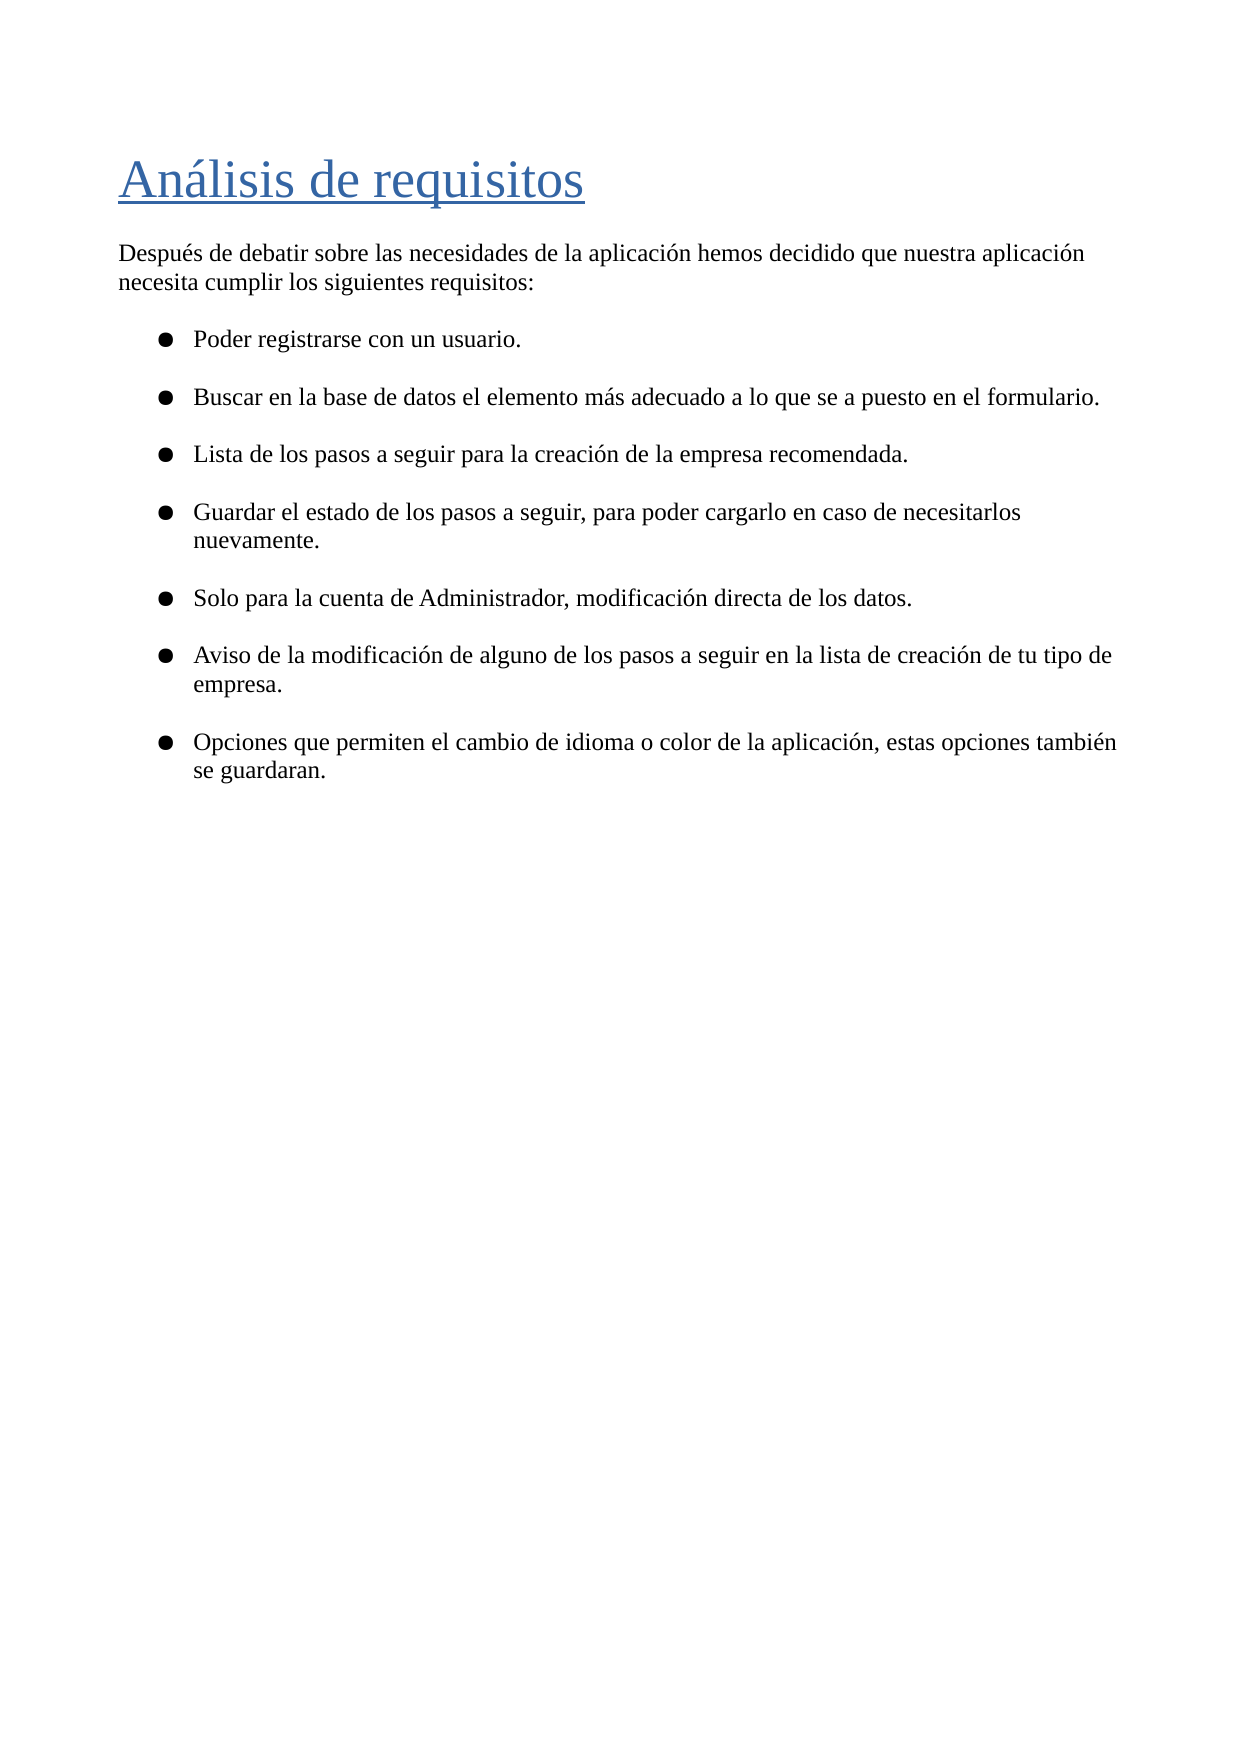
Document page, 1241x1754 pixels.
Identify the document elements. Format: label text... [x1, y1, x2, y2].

list Aviso de la modificación de alguno de los pasos a seguir en la lista de creación de tu tipo de empresa. [156, 640, 1122, 698]
list Buscar en la base de datos el elemento más adecuado a lo que se a puesto en el formulario. [156, 382, 1122, 410]
text Análisis de requisitos [118, 147, 1122, 209]
list Poder registrarse con un usuario. [156, 324, 1122, 353]
list Lista de los pasos a seguir para la creación de la empresa recomendada. [156, 439, 1122, 468]
list Solo para la cuenta de Administrador, modificación directa de los datos. [156, 583, 1122, 612]
list Guardar el estado de los pasos a seguir, para poder cargarlo en caso de necesitarlos nuevamente. [156, 497, 1122, 554]
text Después de debatir sobre las necesidades de la aplicación hemos decidido que nuestra aplicación necesita cumplir los siguientes requisitos: [118, 238, 1122, 295]
list Opciones que permiten el cambio de idioma o color de la aplicación, estas opciones también se guardaran. [156, 727, 1122, 784]
